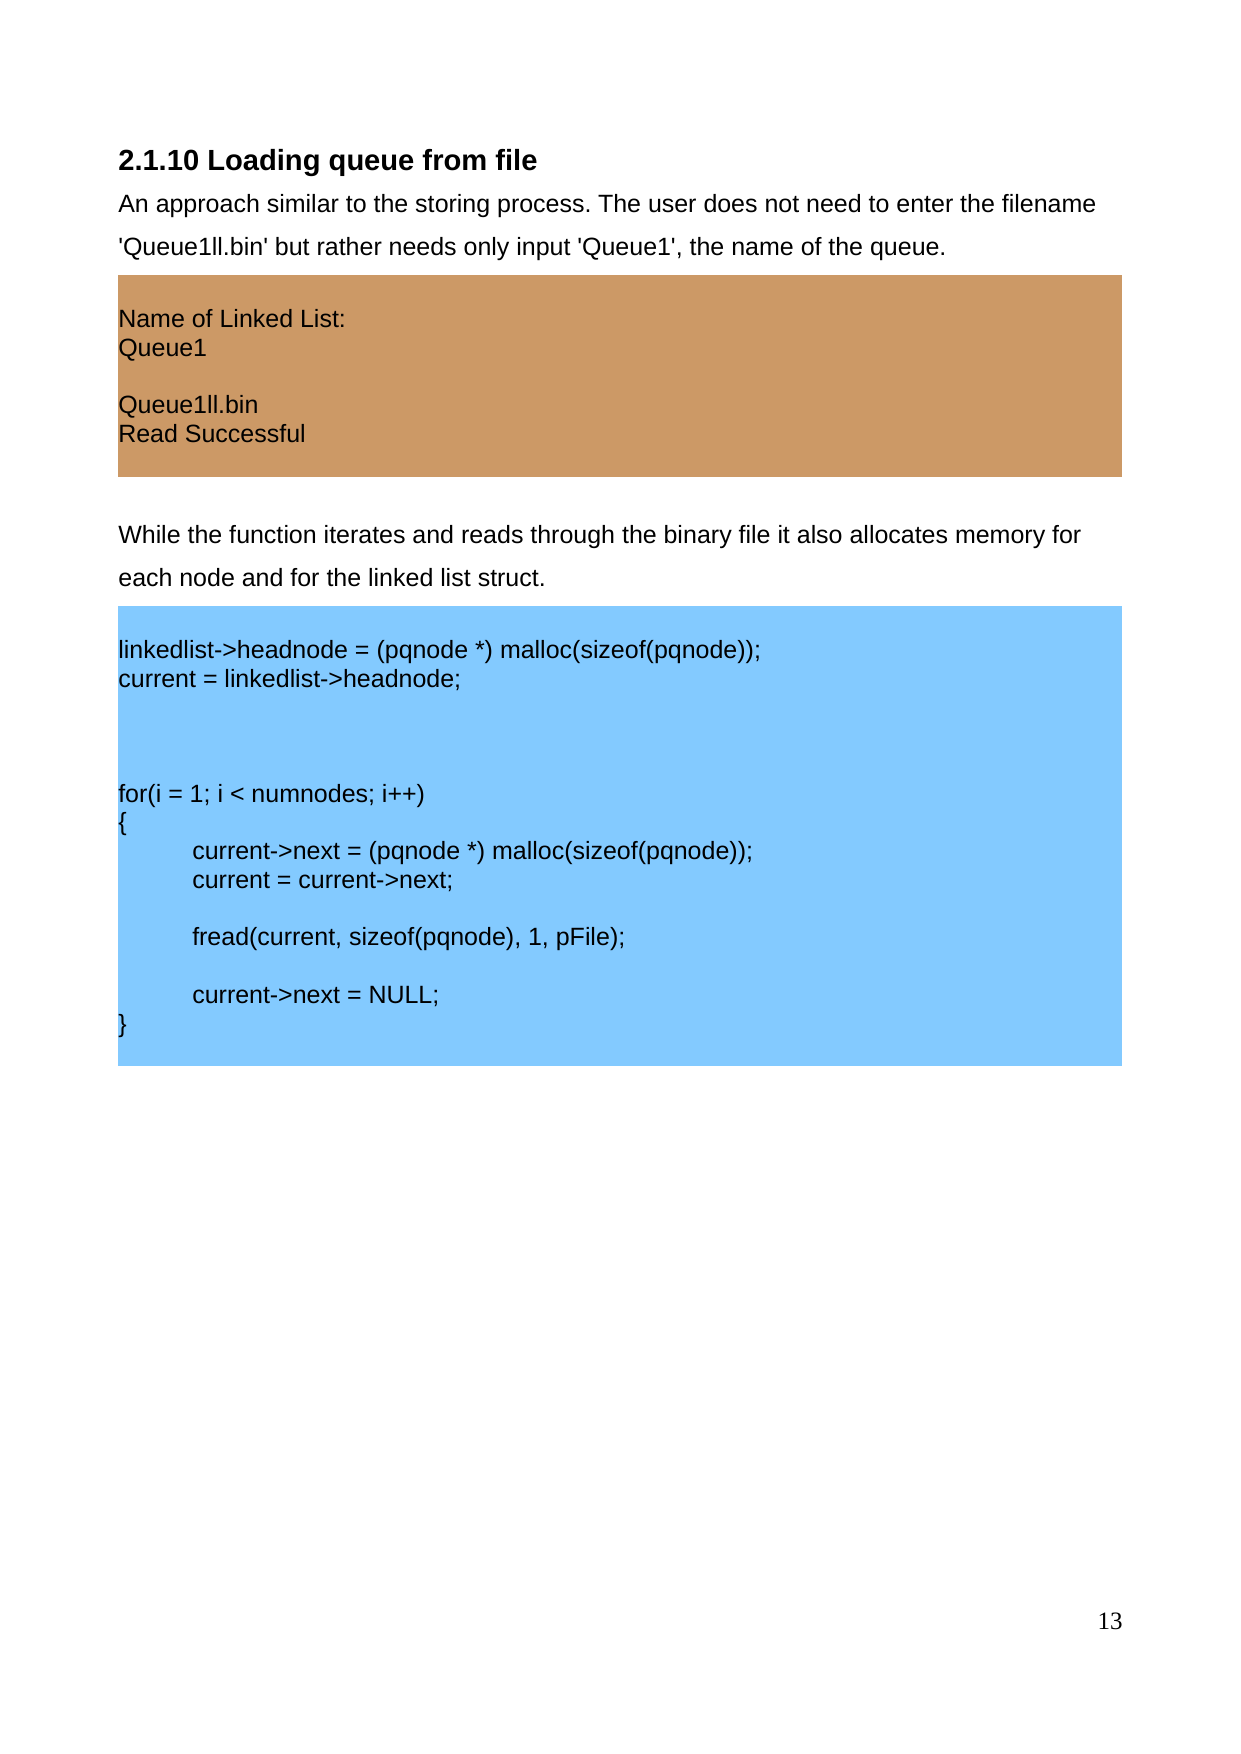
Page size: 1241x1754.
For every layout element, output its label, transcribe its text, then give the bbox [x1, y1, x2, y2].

text } [118, 1008, 1122, 1037]
text current->next = (pqnode *) malloc(sizeof(pqnode)); [118, 836, 1122, 865]
text current->next = NULL; [118, 980, 1122, 1008]
text { [118, 807, 1122, 836]
text Name of Linked List: [118, 304, 1122, 333]
text for(i = 1; i < numnodes; i++) [118, 778, 1122, 807]
text linkedlist->headnode = (pqnode *) malloc(sizeof(pqnode)); [118, 635, 1122, 663]
text current = linkedlist->headnode; [118, 663, 1122, 692]
text An approach similar to the storing process. The user does not need to enter the filename 'Queue1ll.bin' but rather needs only input 'Queue1', the name of the queue. [118, 189, 1122, 261]
text Queue1 [118, 333, 1122, 362]
text Read Successful [118, 419, 1122, 448]
text Queue1ll.bin [118, 390, 1122, 419]
text While the function iterates and reads through the binary file it also allocates memory for each node and for the linked list struct. [118, 520, 1122, 592]
subtitle 2.1.10 Loading queue from file [118, 143, 1122, 177]
text fread(current, sizeof(pqnode), 1, pFile); [118, 922, 1122, 951]
text current = current->next; [118, 865, 1122, 893]
